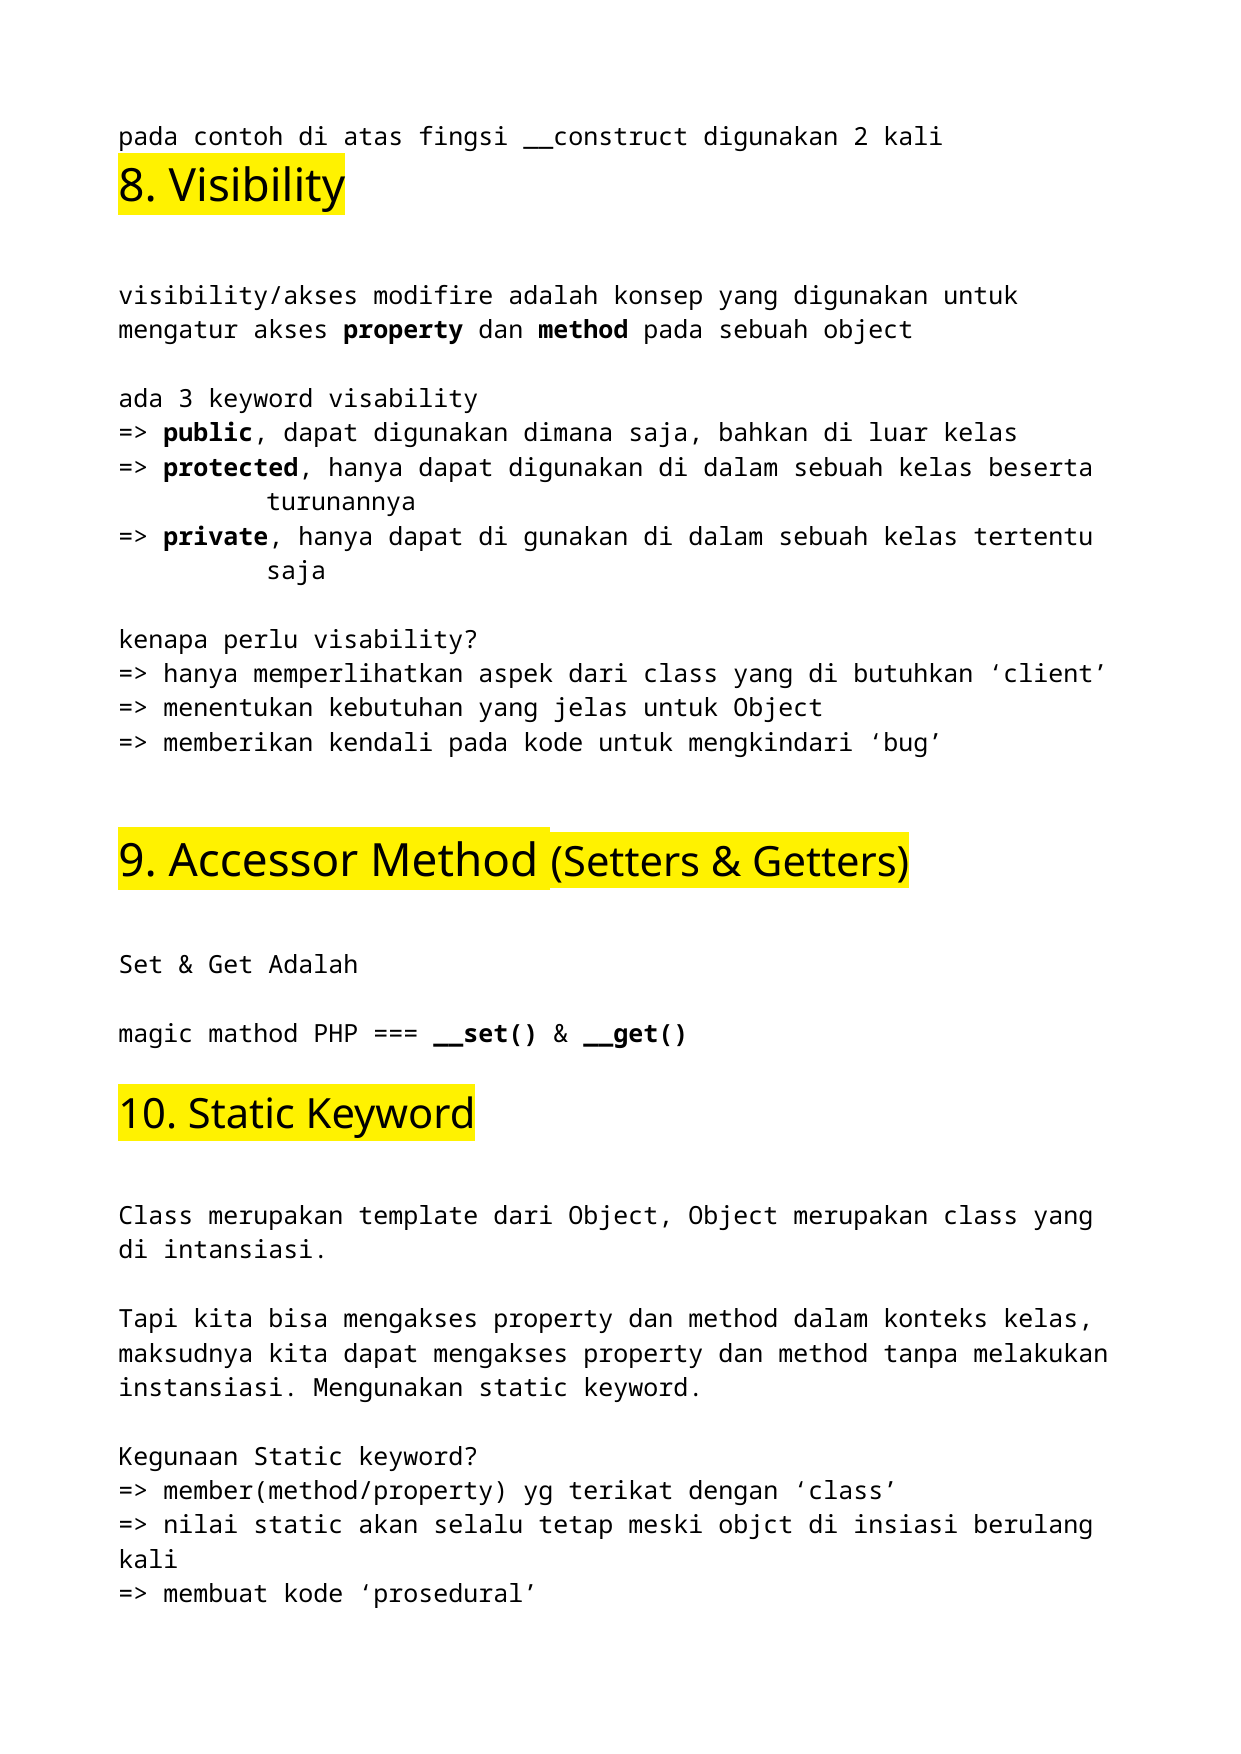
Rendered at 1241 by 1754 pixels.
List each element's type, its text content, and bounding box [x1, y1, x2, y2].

text 10. Static Keyword [118, 1084, 1122, 1141]
text Set & Get Adalah [118, 946, 1122, 981]
text Kegunaan Static keyword? [118, 1438, 1122, 1472]
text => memberikan kendali pada kode untuk mengkindari ‘bug’ [118, 724, 1122, 758]
text Tapi kita bisa mengakses property dan method dalam konteks kelas, maksudnya kita dapat mengakses property dan method tanpa melakukan instansiasi. Mengunakan static keyword. [118, 1301, 1122, 1404]
text => protected, hanya dapat digunakan di dalam sebuah kelas beserta turunannya [118, 449, 1122, 518]
text 8. Visibility [118, 152, 1122, 215]
text => nilai static akan selalu tetap meski objct di insiasi berulang kali [118, 1507, 1122, 1576]
text => menentukan kebutuhan yang jelas untuk Object [118, 690, 1122, 724]
text => private, hanya dapat di gunakan di dalam sebuah kelas tertentu saja [118, 518, 1122, 587]
text visibility/akses modifire adalah konsep yang digunakan untuk mengatur akses property dan method pada sebuah object [118, 277, 1122, 346]
text => member(method/property) yg terikat dengan ‘class’ [118, 1472, 1122, 1507]
text => public, dapat digunakan dimana saja, bahkan di luar kelas [118, 415, 1122, 449]
text Class merupakan template dari Object, Object merupakan class yang di intansiasi. [118, 1197, 1122, 1266]
text => membuat kode ‘prosedural’ [118, 1576, 1122, 1610]
text pada contoh di atas fingsi __construct digunakan 2 kali [118, 118, 1122, 152]
text 9. Accessor Method (Setters & Getters) [118, 827, 1122, 890]
text kenapa perlu visability? [118, 621, 1122, 655]
text => hanya memperlihatkan aspek dari class yang di butuhkan ‘client’ [118, 655, 1122, 690]
text magic mathod PHP === __set() & __get() [118, 1015, 1122, 1049]
text ada 3 keyword visability [118, 380, 1122, 415]
